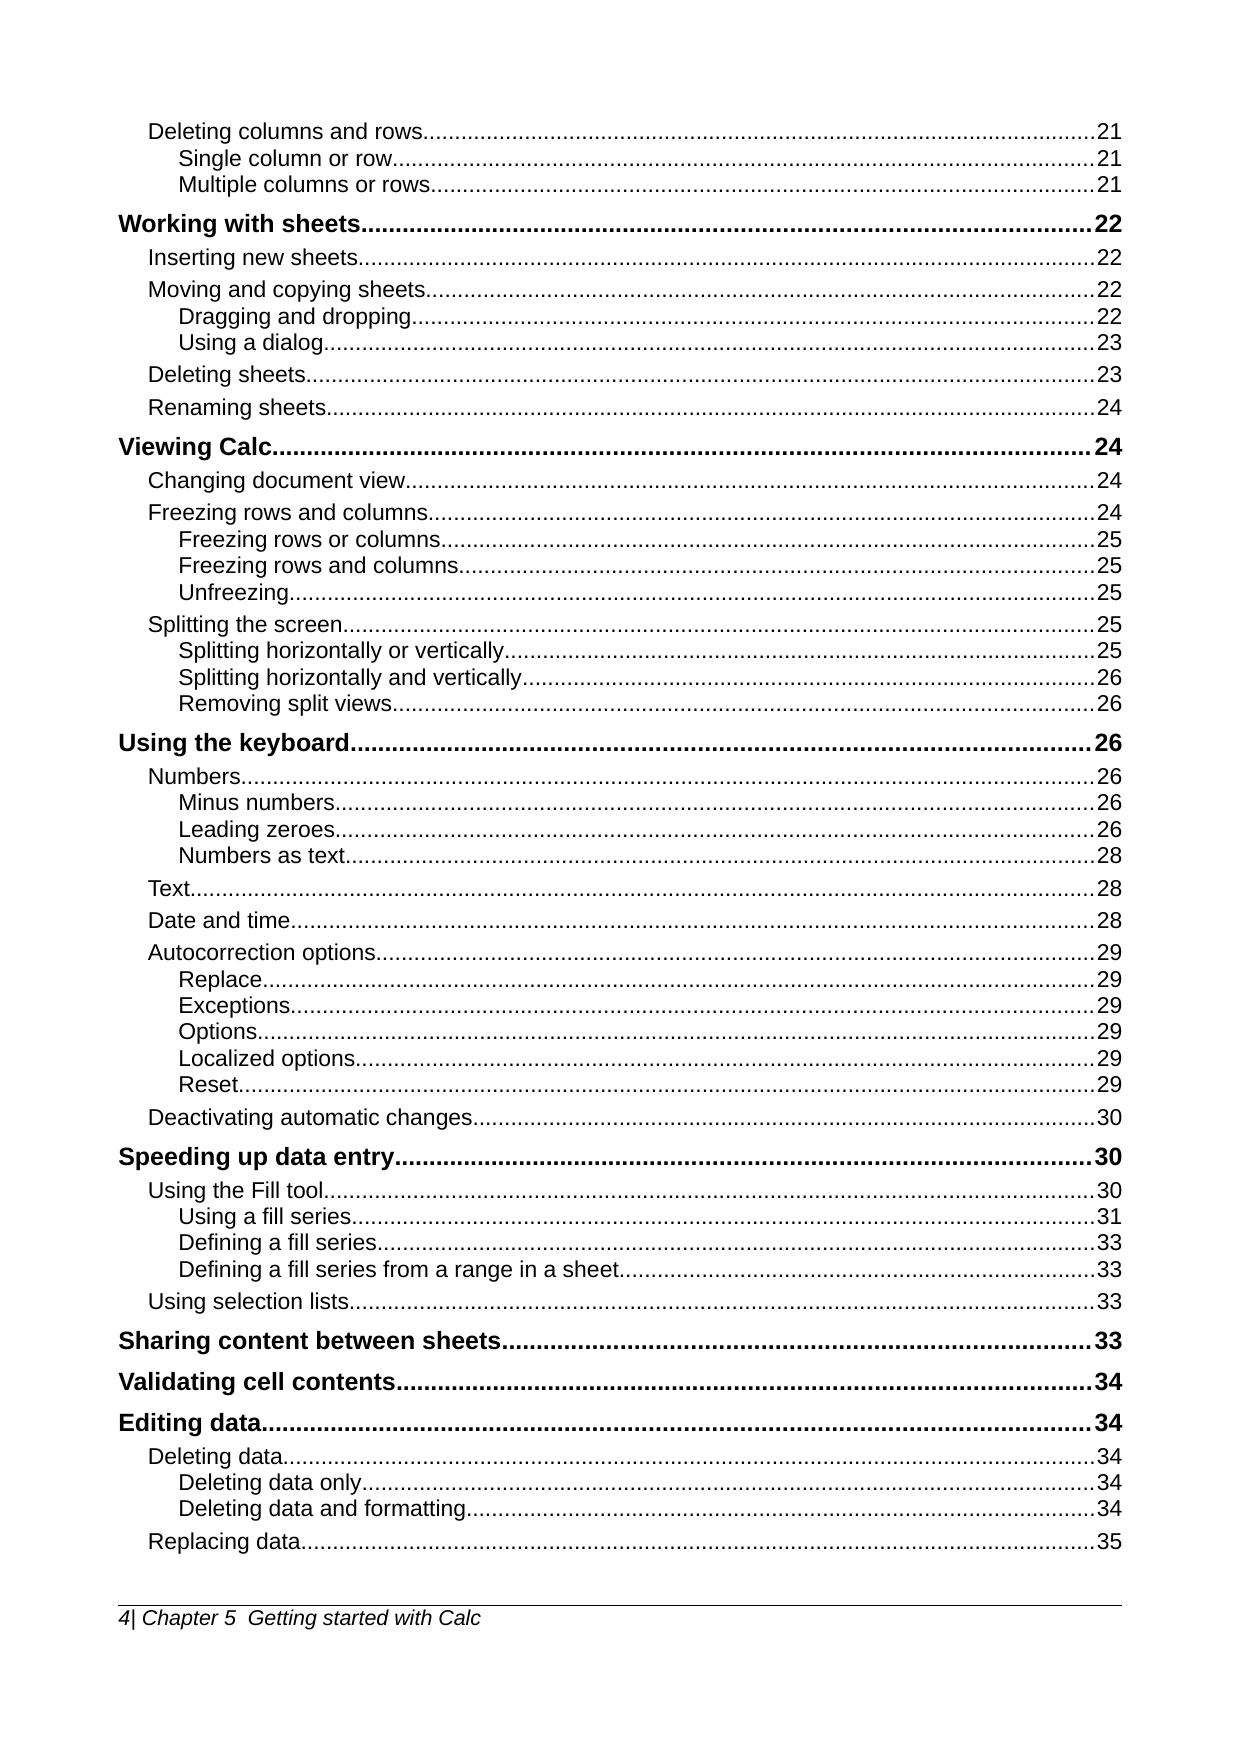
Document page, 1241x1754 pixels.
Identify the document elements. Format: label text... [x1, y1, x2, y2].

text Validating cell contents 34 [118, 1367, 1122, 1396]
text Splitting horizontally or vertically 25 [178, 637, 1122, 663]
text Changing document view 24 [148, 467, 1122, 493]
text Removing split views 26 [178, 690, 1122, 716]
text Moving and copying sheets 22 [148, 276, 1122, 303]
text Renaming sheets 24 [148, 394, 1122, 420]
text Inserting new sheets 22 [148, 244, 1122, 270]
text Deactivating automatic changes 30 [148, 1103, 1122, 1130]
text Deleting data 34 [148, 1443, 1122, 1469]
text Using the Fill tool 30 [148, 1177, 1122, 1203]
text Freezing rows and columns 24 [148, 499, 1122, 526]
text Numbers 26 [148, 763, 1122, 789]
text Replacing data 35 [148, 1528, 1122, 1554]
text Deleting data and formatting 34 [178, 1495, 1122, 1522]
text Sharing content between sheets 33 [118, 1326, 1122, 1355]
text Single column or row 21 [178, 144, 1122, 171]
text Unfreezing 25 [178, 578, 1122, 605]
text Using selection lists 33 [148, 1288, 1122, 1314]
text Splitting the screen 25 [148, 611, 1122, 637]
text Freezing rows or columns 25 [178, 526, 1122, 552]
text Text 28 [148, 874, 1122, 901]
text Speeding up data entry 30 [118, 1142, 1122, 1171]
text Numbers as text 28 [178, 842, 1122, 868]
text Exceptions 29 [178, 992, 1122, 1018]
text Multiple columns or rows 21 [178, 171, 1122, 197]
text Replace 29 [178, 966, 1122, 992]
text Deleting columns and rows 21 [148, 118, 1122, 144]
text Viewing Calc 24 [118, 432, 1122, 461]
text Deleting sheets 23 [148, 361, 1122, 388]
text Using the keyboard 26 [118, 728, 1122, 757]
text Defining a fill series from a range in a sheet 33 [178, 1256, 1122, 1282]
text Freezing rows and columns 25 [178, 552, 1122, 578]
text Localized options 29 [178, 1045, 1122, 1071]
text Date and time 28 [148, 907, 1122, 933]
text Dragging and dropping 22 [178, 303, 1122, 329]
text Working with sheets 22 [118, 209, 1122, 238]
text Editing data 34 [118, 1408, 1122, 1437]
text Deleting data only 34 [178, 1469, 1122, 1495]
text Reset 29 [178, 1071, 1122, 1097]
text Using a fill series 31 [178, 1203, 1122, 1229]
text Leading zeroes 26 [178, 816, 1122, 842]
text Splitting horizontally and vertically 26 [178, 663, 1122, 690]
text Minus numbers 26 [178, 789, 1122, 816]
text Autocorrection options 29 [148, 939, 1122, 966]
text Options 29 [178, 1018, 1122, 1045]
text Using a dialog 23 [178, 329, 1122, 355]
text Defining a fill series 33 [178, 1229, 1122, 1256]
